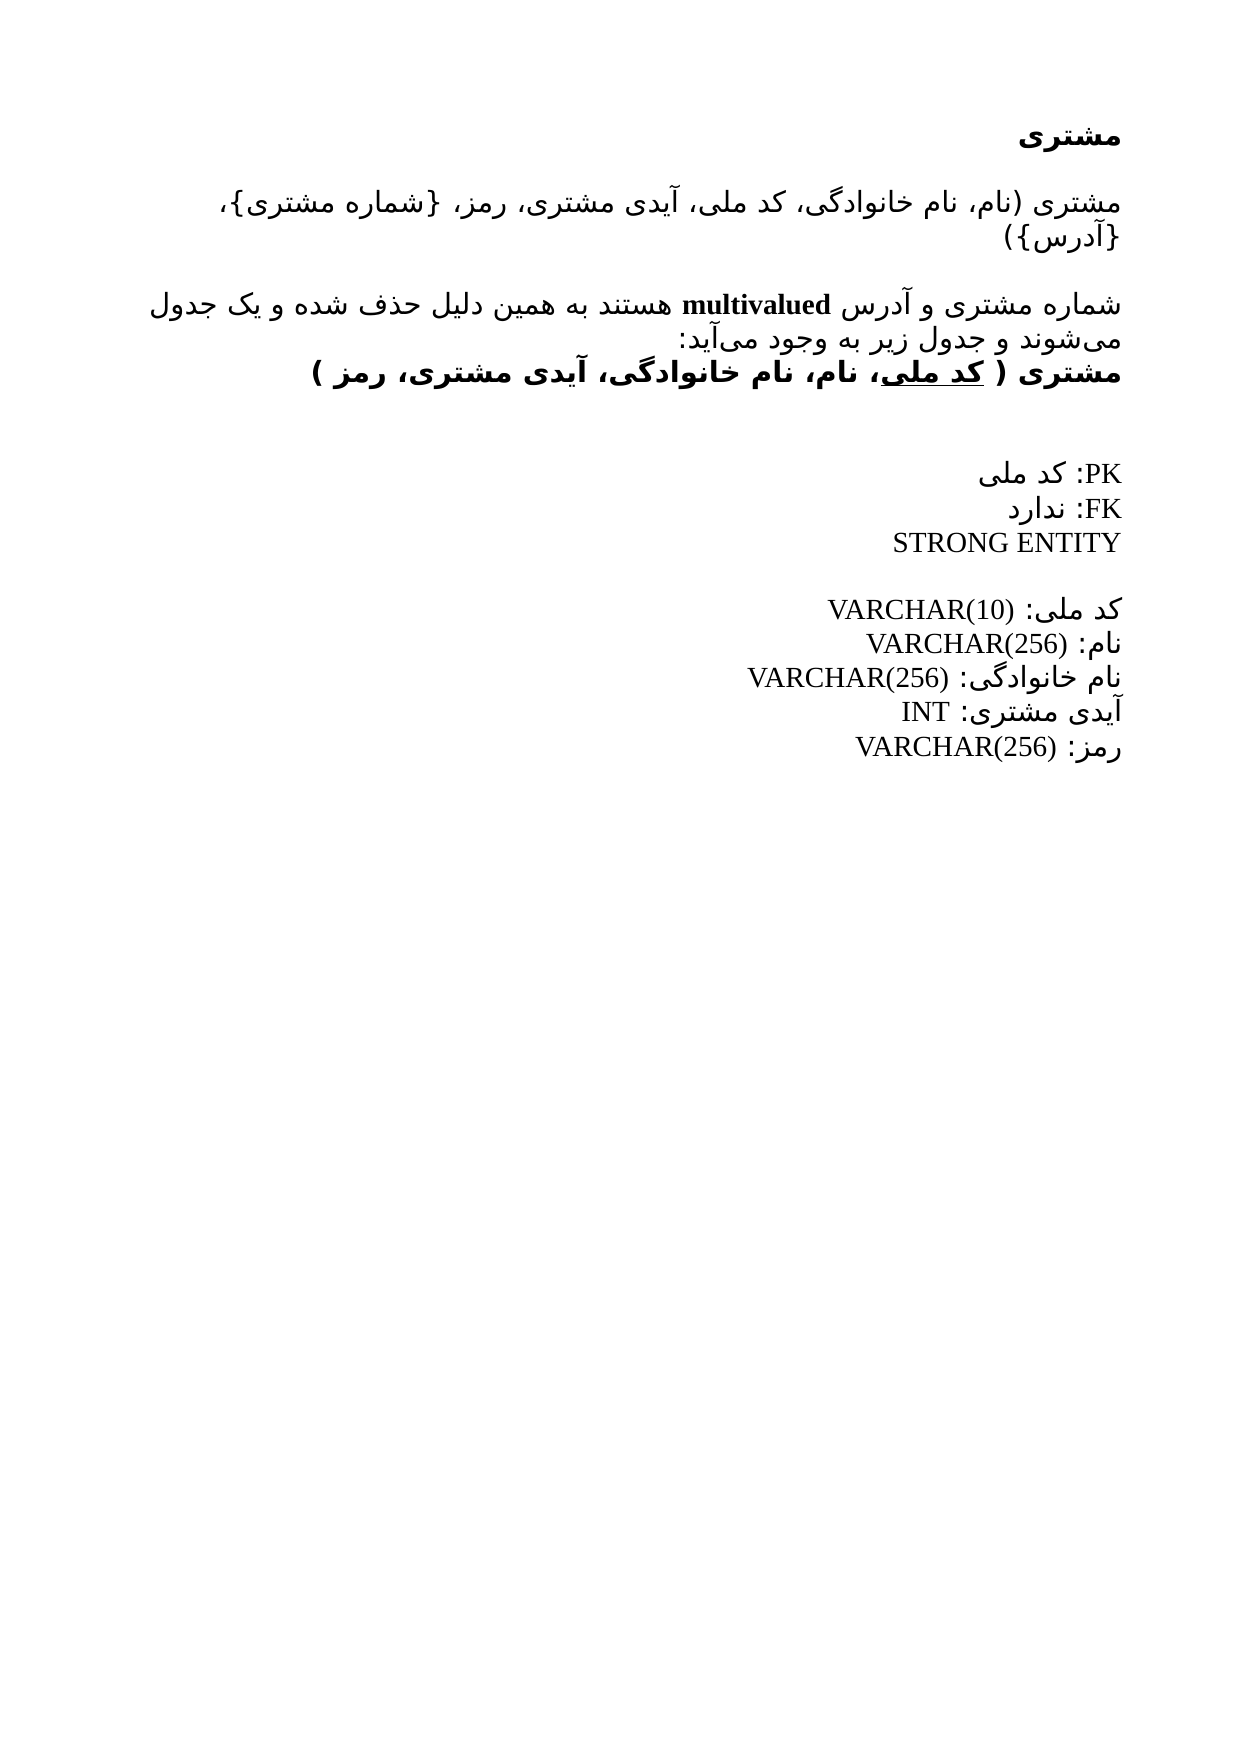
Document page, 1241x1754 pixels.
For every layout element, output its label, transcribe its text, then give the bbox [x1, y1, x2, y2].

text مشتری [118, 118, 1122, 152]
text نام خانوادگی: VARCHAR(256) [118, 660, 1122, 694]
text رمز: VARCHAR(256) [118, 729, 1122, 763]
text PK: کد ملی [118, 457, 1122, 491]
text کد ملی: VARCHAR(10) [118, 592, 1122, 626]
text FK: ندارد [118, 491, 1122, 525]
text آیدی مشتری: INT [118, 694, 1122, 729]
text مشتری (نام، نام خانوادگی، کد ملی، آیدی مشتری، رمز، {شماره مشتری}، {آدرس}) [118, 186, 1122, 253]
text STRONG ENTITY [118, 525, 1122, 558]
text نام: VARCHAR(256) [118, 626, 1122, 660]
text مشتری ( کد ملی، نام، نام خانوادگی، آیدی مشتری، رمز ) [118, 356, 1122, 389]
text شماره مشتری و آدرس multivalued هستند به همین دلیل حذف شده و یک جدول می‌شوند و جدول زیر به وجود می‌آید: [118, 287, 1122, 356]
